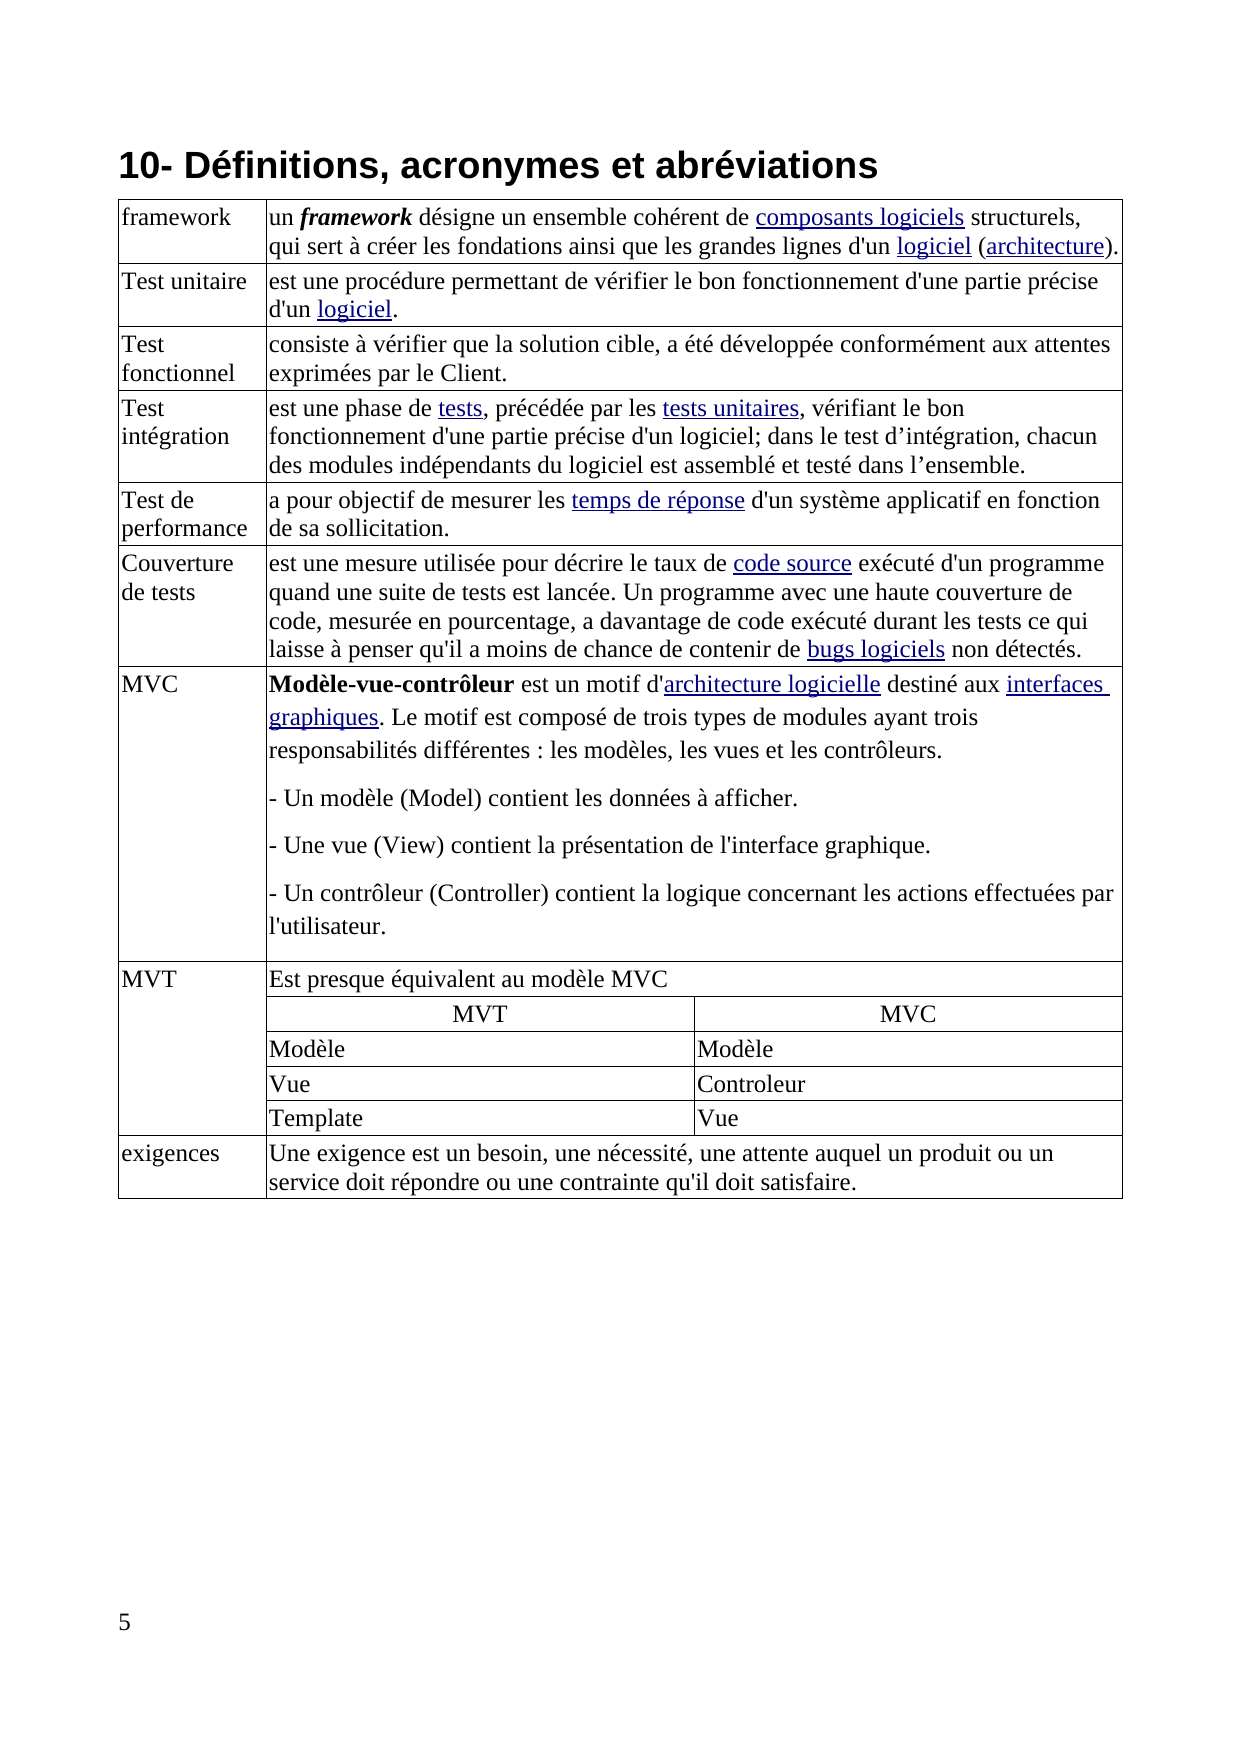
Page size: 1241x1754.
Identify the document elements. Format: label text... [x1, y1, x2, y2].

table_cell Controleur [695, 1067, 1122, 1100]
table_cell a pour objectif de mesurer les temps de réponse d'un système applicatif en fonction de sa sollicitation. [267, 483, 1122, 545]
table_cell Vue [267, 1067, 694, 1100]
table_cell exigences [119, 1136, 266, 1198]
table_cell Test fonctionnel [119, 327, 266, 390]
table_cell Test intégration [119, 391, 266, 482]
table_cell Template [267, 1101, 694, 1135]
table_cell Modèle [267, 1032, 694, 1066]
table_cell Est presque équivalent au modèle MVC [267, 962, 1122, 996]
table_cell MVT [119, 962, 266, 1135]
table_cell Modèle [695, 1032, 1122, 1066]
table_cell Test de performance [119, 483, 266, 545]
table_header framework [119, 200, 266, 263]
table_cell Vue [695, 1101, 1122, 1135]
table_header un framework désigne un ensemble cohérent de composants logiciels structurels, qui sert à créer les fondations ainsi que les grandes lignes d'un logiciel (architecture). [267, 200, 1122, 263]
table_cell MVC [119, 667, 266, 961]
table_cell consiste à vérifier que la solution cible, a été développée conformément aux attentes exprimées par le Client. [267, 327, 1122, 390]
subtitle 10- Définitions, acronymes et abréviations [118, 143, 1122, 187]
table_cell MVT [267, 997, 694, 1031]
table_cell Couverture de tests [119, 546, 266, 666]
table_cell est une phase de tests, précédée par les tests unitaires, vérifiant le bon fonctionnement d'une partie précise d'un logiciel; dans le test d’intégration, chacun des modules indépendants du logiciel est assemblé et testé dans l’ensemble. [267, 391, 1122, 482]
table_cell est une procédure permettant de vérifier le bon fonctionnement d'une partie précise d'un logiciel. [267, 264, 1122, 326]
table_cell Une exigence est un besoin, une nécessité, une attente auquel un produit ou un service doit répondre ou une contrainte qu'il doit satisfaire. [267, 1136, 1122, 1198]
table_cell Modèle-vue-contrôleur est un motif d'architecture logicielle destiné aux interfaces graphiques. Le motif est composé de trois types de modules ayant trois responsabilités différentes : les modèles, les vues et les contrôleurs. - Un modèle (Model) contient les données à afficher. - Une vue (View) contient la présentation de l'interface graphique. - Un contrôleur (Controller) contient la logique concernant les actions effectuées par l'utilisateur. [267, 667, 1122, 961]
table_cell est une mesure utilisée pour décrire le taux de code source exécuté d'un programme quand une suite de tests est lancée. Un programme avec une haute couverture de code, mesurée en pourcentage, a davantage de code exécuté durant les tests ce qui laisse à penser qu'il a moins de chance de contenir de bugs logiciels non détectés. [267, 546, 1122, 666]
table_cell Test unitaire [119, 264, 266, 326]
table_cell MVC [695, 997, 1122, 1031]
